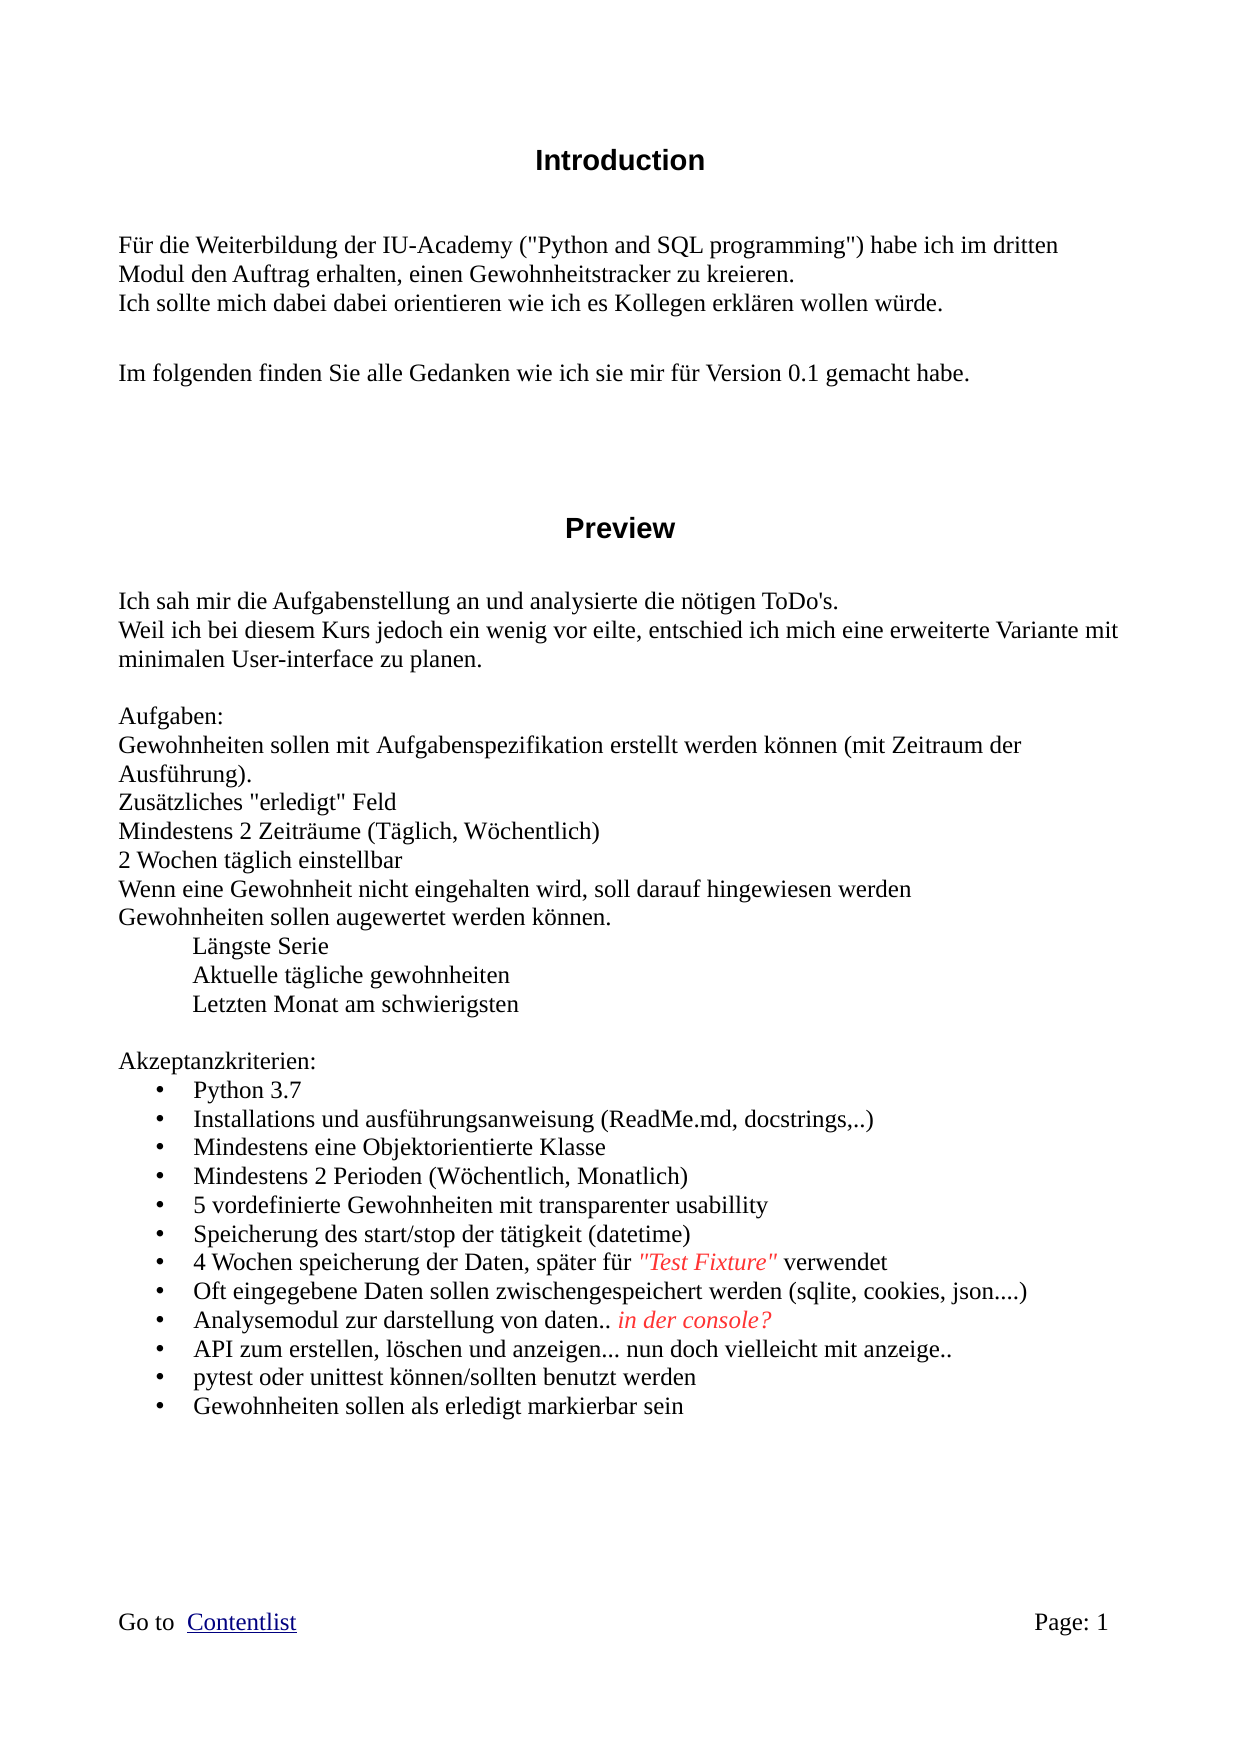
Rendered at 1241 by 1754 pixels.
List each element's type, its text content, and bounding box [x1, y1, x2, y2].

text Im folgenden finden Sie alle Gedanken wie ich sie mir für Version 0.1 gemacht habe. [118, 329, 1122, 387]
list Mindestens 2 Perioden (Wöchentlich, Monatlich) [156, 1161, 1122, 1190]
list Installations und ausführungsanweisung (ReadMe.md, docstrings,..) [156, 1104, 1122, 1132]
text Letzten Monat am schwierigsten [118, 989, 1122, 1017]
list Gewohnheiten sollen als erledigt markierbar sein [156, 1391, 1122, 1420]
text Gewohnheiten sollen mit Aufgabenspezifikation erstellt werden können (mit Zeitraum der Ausführung). [118, 730, 1122, 787]
list 5 vordefinierte Gewohnheiten mit transparenter usabillity [156, 1190, 1122, 1219]
text Ich sah mir die Aufgabenstellung an und analysierte die nötigen ToDo's. Weil ich bei diesem Kurs jedoch ein wenig vor eilte, entschied ich mich eine erweiterte Variante mit minimalen User-interface zu planen. [118, 586, 1122, 701]
list Speicherung des start/stop der tätigkeit (datetime) [156, 1219, 1122, 1247]
list 4 Wochen speicherung der Daten, später für "Test Fixture" verwendet [156, 1247, 1122, 1276]
list Oft eingegebene Daten sollen zwischengespeichert werden (sqlite, cookies, json....) [156, 1276, 1122, 1305]
text 2 Wochen täglich einstellbar [118, 845, 1122, 874]
list Mindestens eine Objektorientierte Klasse [156, 1132, 1122, 1161]
text Wenn eine Gewohnheit nicht eingehalten wird, soll darauf hingewiesen werden [118, 874, 1122, 902]
list API zum erstellen, löschen und anzeigen... nun doch vielleicht mit anzeige.. [156, 1334, 1122, 1362]
subtitle Preview [118, 511, 1122, 545]
list pytest oder unittest können/sollten benutzt werden [156, 1362, 1122, 1391]
text Längste Serie Aktuelle tägliche gewohnheiten [118, 931, 1122, 989]
text Akzeptanzkriterien: [118, 1046, 1122, 1075]
text Zusätzliches "erledigt" Feld Mindestens 2 Zeiträume (Täglich, Wöchentlich) [118, 787, 1122, 845]
text Für die Weiterbildung der IU-Academy ("Python and SQL programming") habe ich im dritten Modul den Auftrag erhalten, einen Gewohnheitstracker zu kreieren. Ich sollte mich dabei dabei orientieren wie ich es Kollegen erklären wollen würde. [118, 230, 1122, 317]
list Python 3.7 [156, 1075, 1122, 1104]
text Gewohnheiten sollen augewertet werden können. [118, 902, 1122, 931]
list Analysemodul zur darstellung von daten.. in der console? [156, 1305, 1122, 1334]
subtitle Introduction [118, 143, 1122, 177]
text Aufgaben: [118, 701, 1122, 730]
